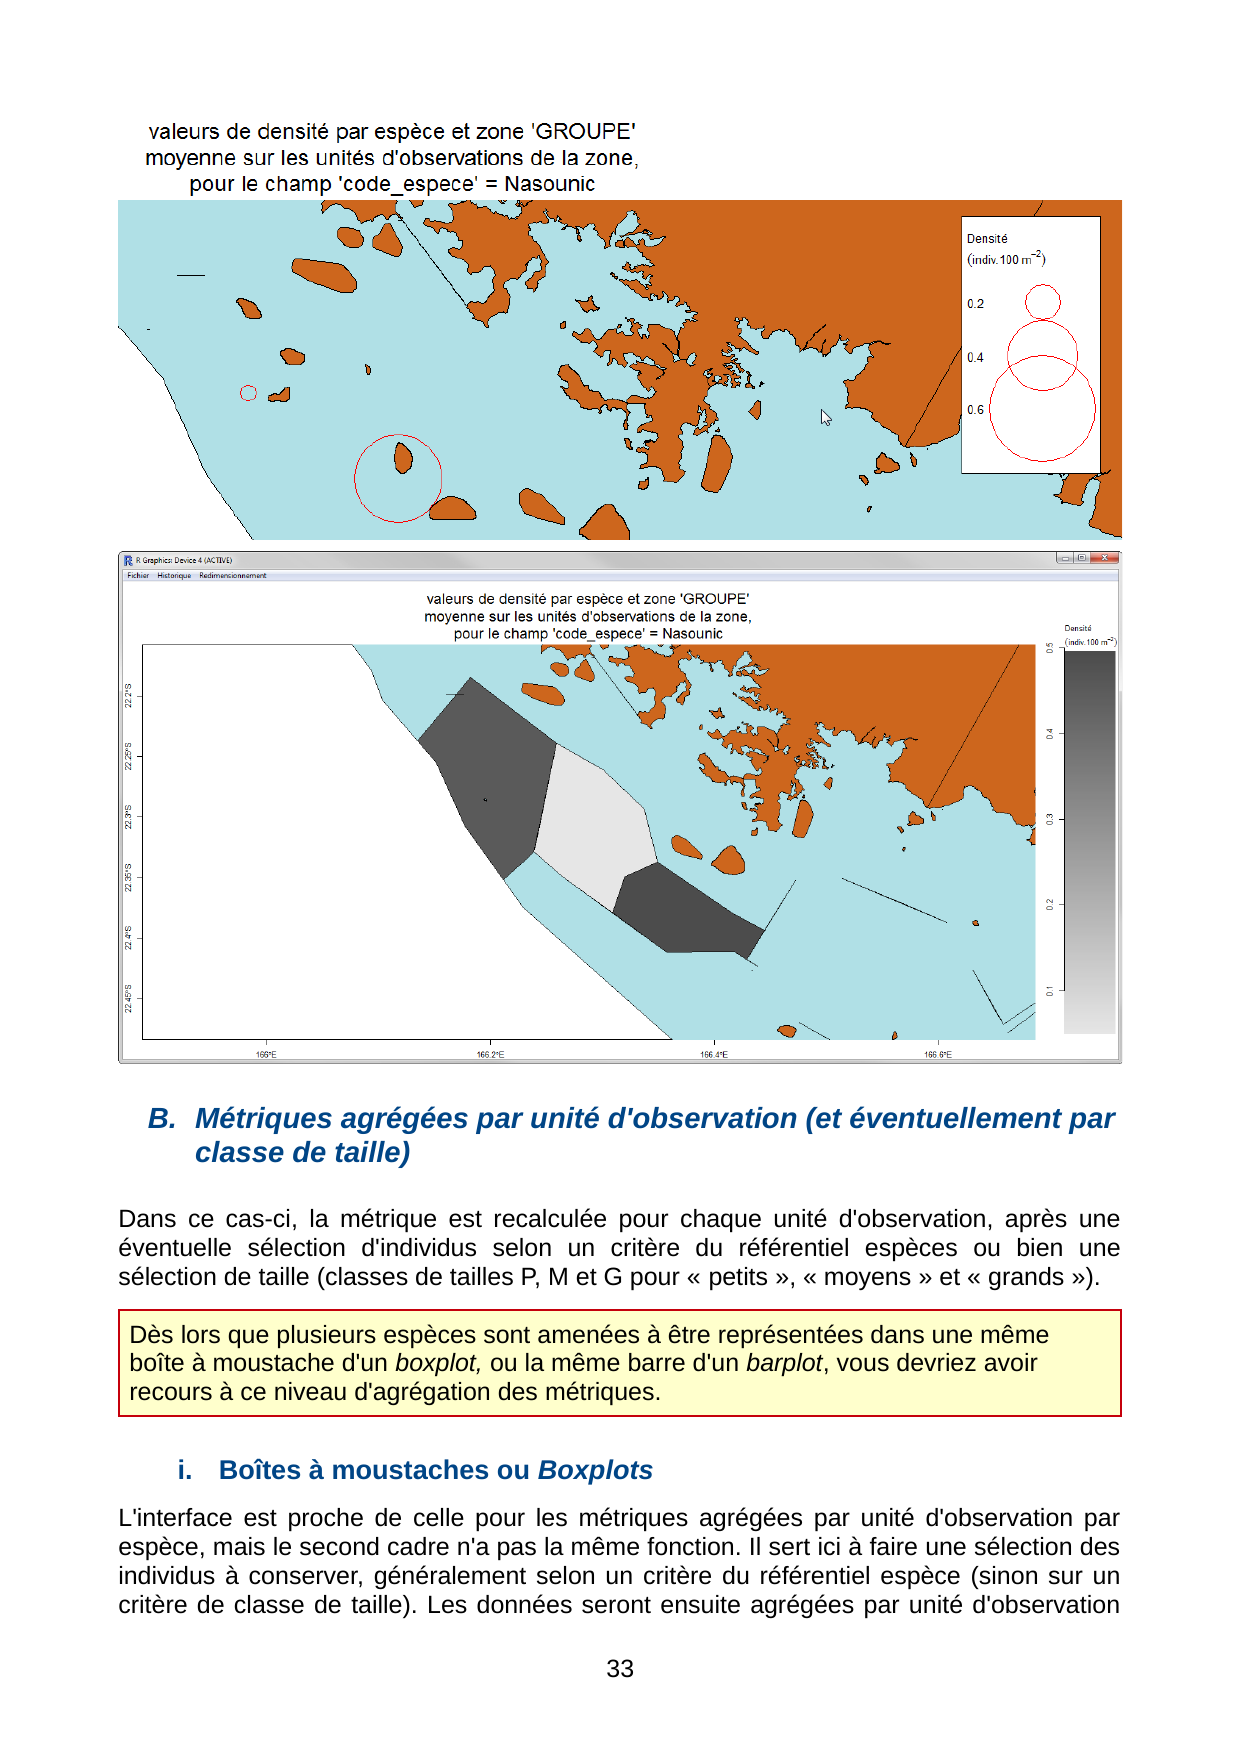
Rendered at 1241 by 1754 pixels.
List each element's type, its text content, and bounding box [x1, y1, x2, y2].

picture [118, 106, 1123, 540]
picture [118, 551, 1123, 1064]
text L'interface est proche de celle pour les métriques agrégées par unité d'observation par espèce, mais le second cadre n'a pas la même fonction. Il sert ici à faire une sélection des individus à conserver, généralement selon un critère du référentiel espèce (sinon sur un critère de classe de taille). Les données seront ensuite agrégées par unité d'observation [118, 1503, 1122, 1618]
text Dans ce cas-ci, la métrique est recalculée pour chaque unité d'observation, après une éventuelle sélection d'individus selon un critère du référentiel espèces ou bien une sélection de taille (classes de tailles P, M et G pour « petits », « moyens » et « grands »). [118, 1204, 1122, 1291]
subtitle Métriques agrégées par unité d'observation (et éventuellement par classe de taille) [148, 1101, 1122, 1168]
subtitle Boîtes à moustaches ou Boxplots [177, 1454, 1122, 1485]
text Dès lors que plusieurs espèces sont amenées à être représentées dans une même boîte à moustache d'un boxplot, ou la même barre d'un barplot, vous devriez avoir recours à ce niveau d'agrégation des métriques. [120, 1311, 1120, 1415]
